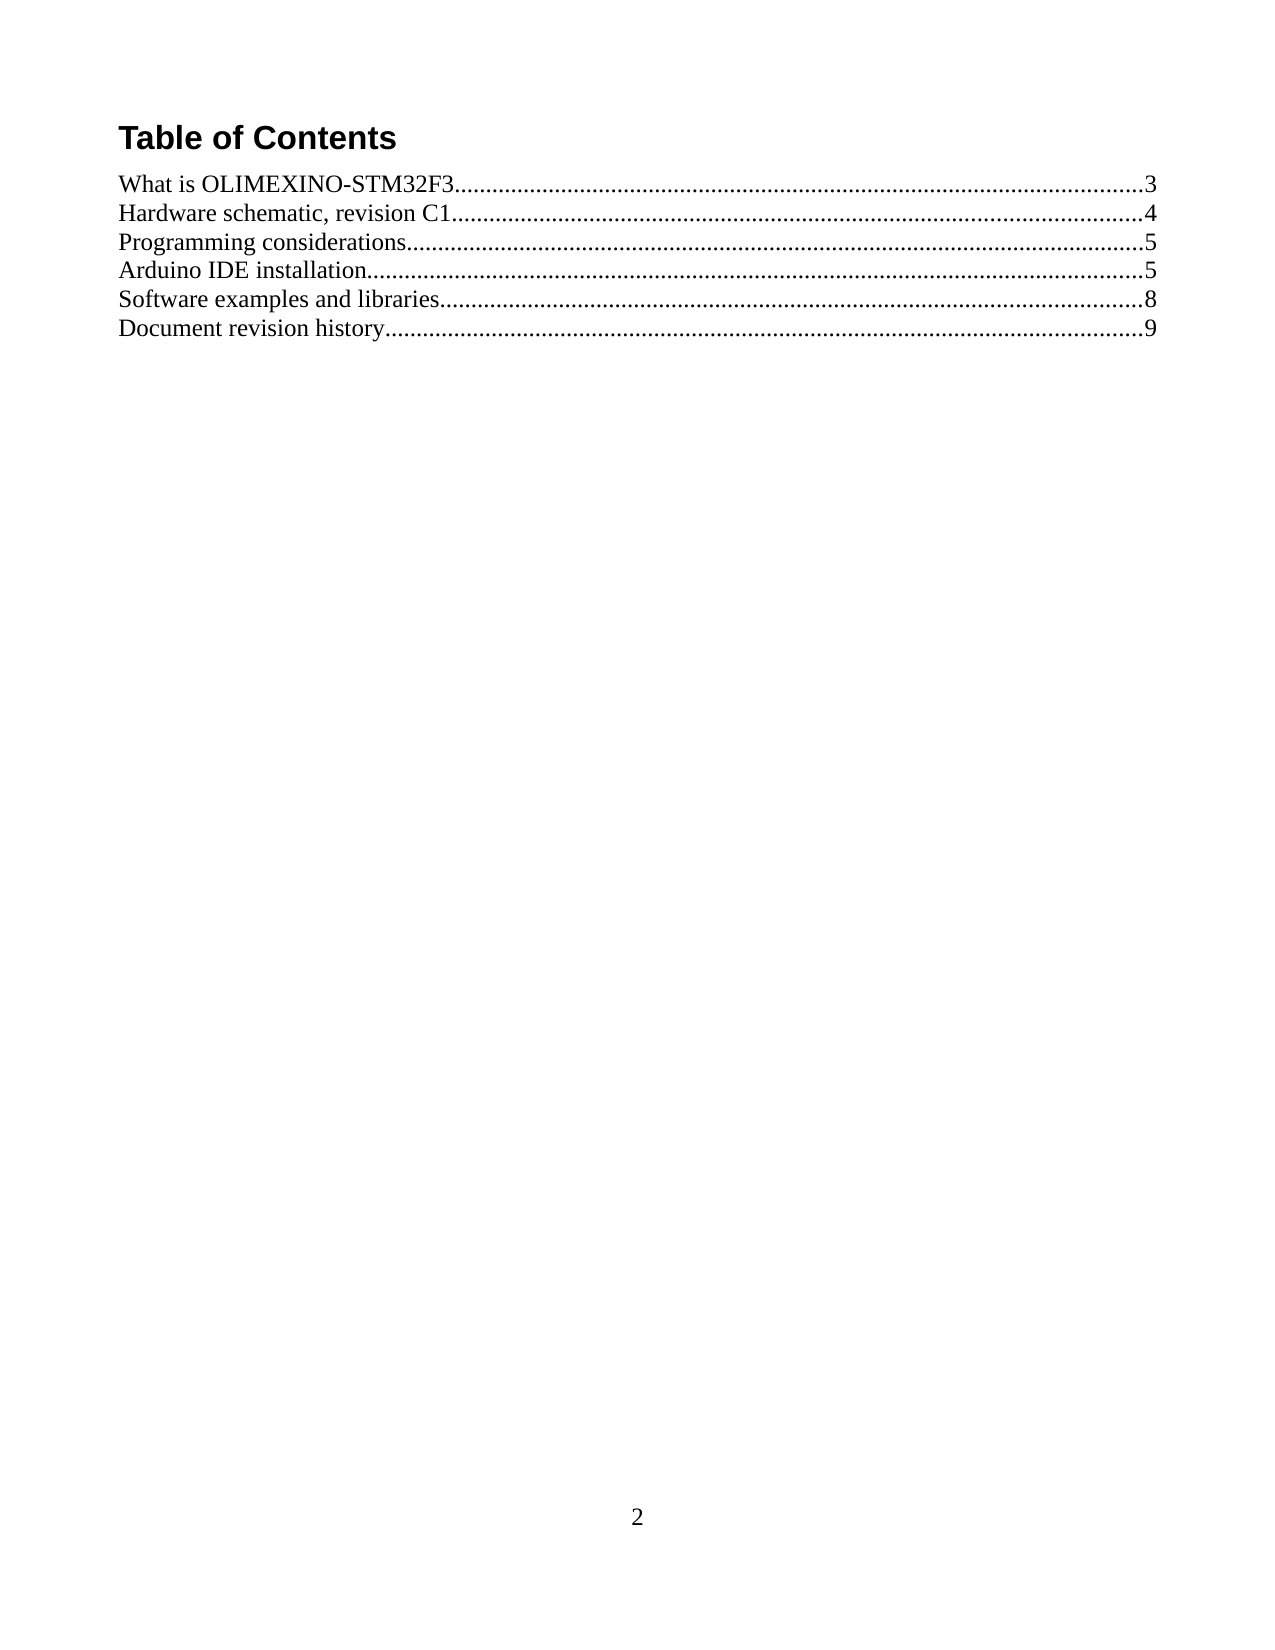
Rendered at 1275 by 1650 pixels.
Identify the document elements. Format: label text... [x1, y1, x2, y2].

text Hardware schematic, revision C1 4 [118, 198, 1157, 227]
text What is OLIMEXINO-STM32F3 3 [118, 169, 1157, 198]
subtitle Table of Contents [118, 118, 1157, 157]
text Software examples and libraries 8 [118, 284, 1157, 313]
text Arduino IDE installation 5 [118, 255, 1157, 284]
text Programming considerations 5 [118, 227, 1157, 255]
text Document revision history 9 [118, 313, 1157, 342]
